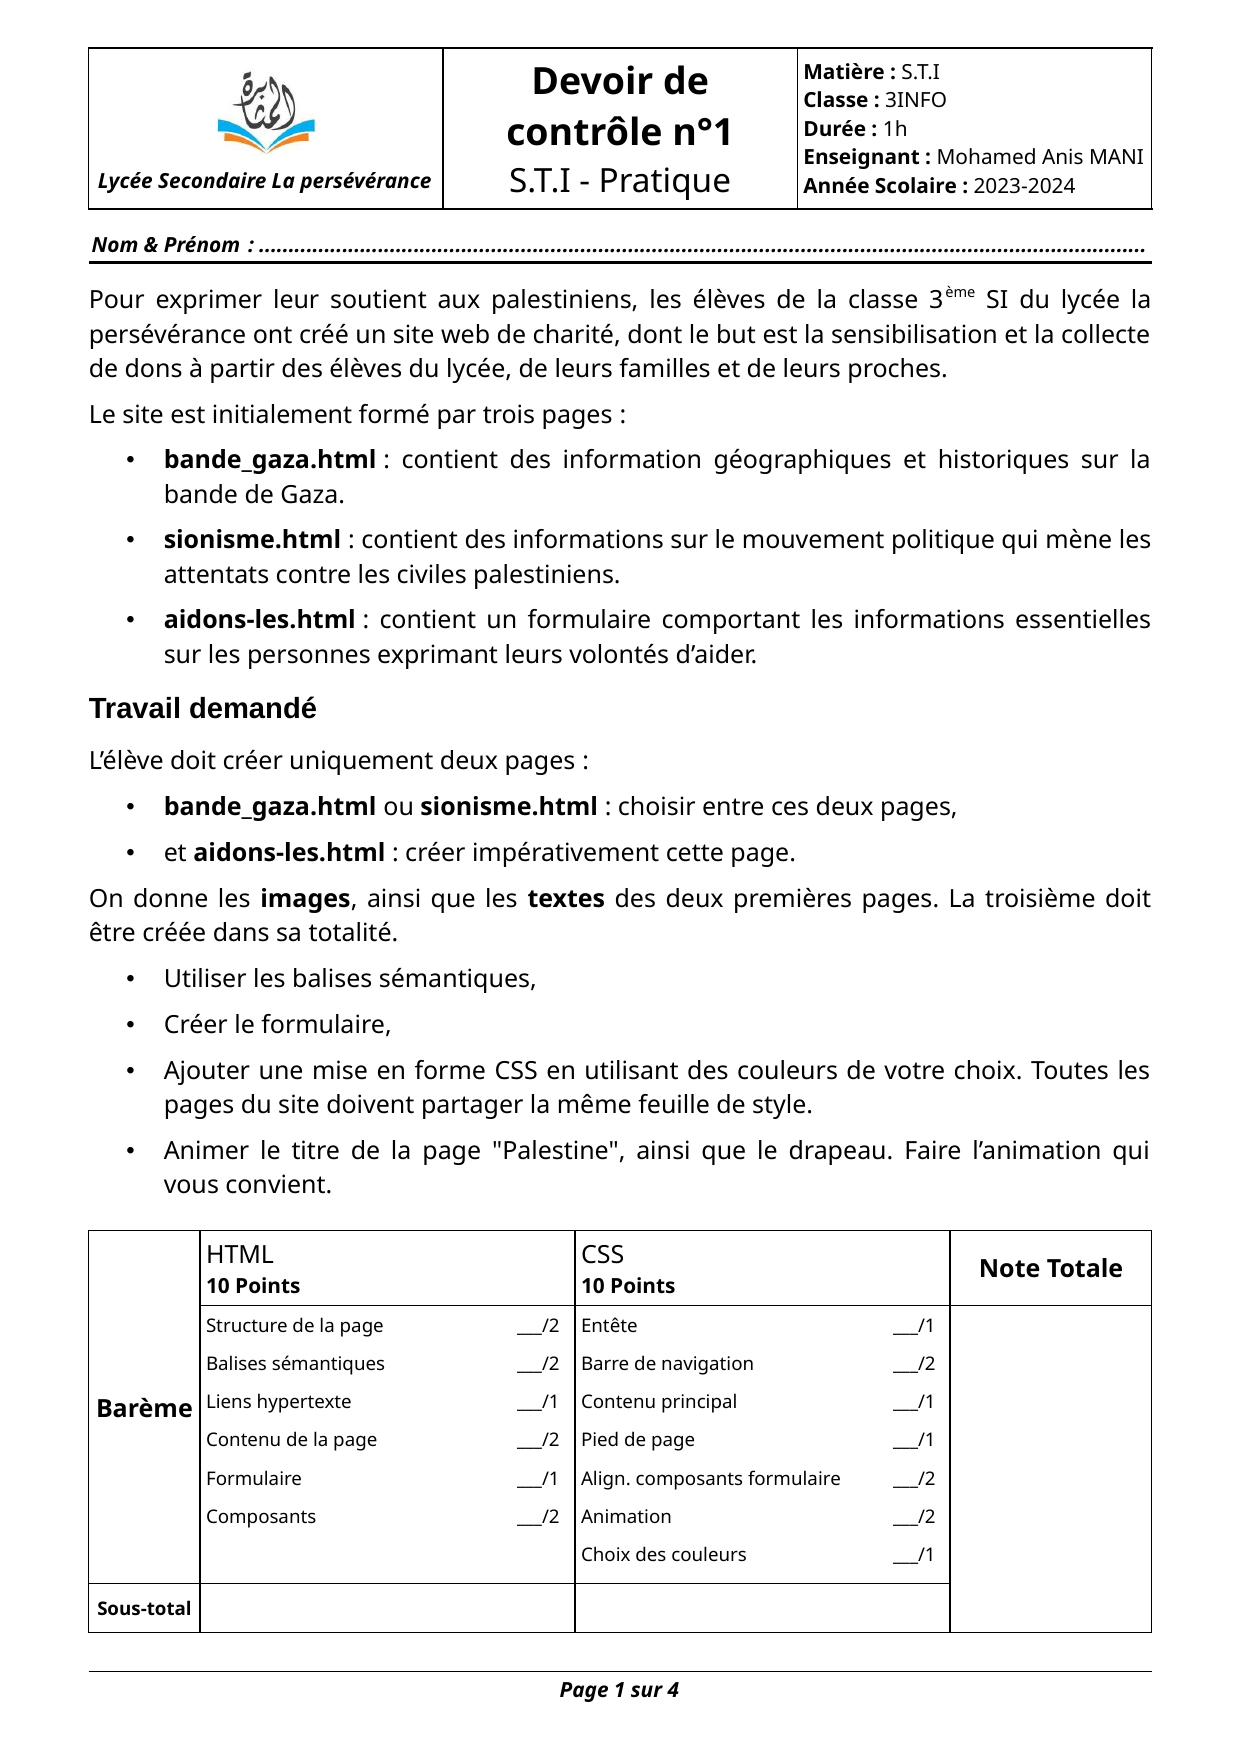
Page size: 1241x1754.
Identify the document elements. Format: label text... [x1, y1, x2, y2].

list Utiliser les balises sémantiques, [126, 961, 1152, 995]
text On donne les images, ainsi que les textes des deux premières pages. La troisième doit être créée dans sa totalité. [88, 881, 1152, 949]
table_cell [576, 1584, 949, 1632]
list sionisme.html : contient des informations sur le mouvement politique qui mène les attentats contre les civiles palestiniens. [126, 522, 1152, 590]
table_header Barème [89, 1231, 199, 1583]
table_cell Entête ___/1 Barre de navigation ___/2 Contenu principal ___/1 Pied de page ___/1 Align. composants formulaire ___/2 Animation ___/2 Choix des couleurs ___/1 [576, 1306, 949, 1583]
table_header Note Totale [951, 1231, 1151, 1305]
picture [215, 66, 317, 155]
list aidons-les.html : contient un formulaire comportant les informations essentielles sur les personnes exprimant leurs volontés d’aider. [126, 602, 1152, 670]
table_cell [201, 1584, 574, 1632]
list Créer le formulaire, [126, 1007, 1152, 1041]
list Ajouter une mise en forme CSS en utilisant des couleurs de votre choix. Toutes les pages du site doivent partager la même feuille de style. [126, 1052, 1152, 1121]
table_cell [951, 1306, 1151, 1632]
list bande_gaza.html ou sionisme.html : choisir entre ces deux pages, [126, 789, 1152, 823]
text L’élève doit créer uniquement deux pages : [88, 743, 1152, 777]
text Le site est initialement formé par trois pages : [88, 396, 1152, 430]
text Pour exprimer leur soutient aux palestiniens, les élèves de la classe 3ème SI du lycée la persévérance ont créé un site web de charité, dont le but est la sensibilisation et la collecte de dons à partir des élèves du lycée, de leurs familles et de leurs proches. [88, 282, 1152, 384]
table_cell Structure de la page ___/2 Balises sémantiques ___/2 Liens hypertexte ___/1 Contenu de la page ___/2 Formulaire ___/1 Composants ___/2 [201, 1306, 574, 1583]
table_header HTML 10 Points [201, 1231, 574, 1305]
table_header CSS 10 Points [576, 1231, 949, 1305]
list Animer le titre de la page "Palestine", ainsi que le drapeau. Faire l’animation qui vous convient. [126, 1132, 1152, 1201]
table_cell Sous-total [89, 1584, 199, 1632]
subtitle Travail demandé [88, 691, 1152, 724]
list bande_gaza.html : contient des information géographiques et historiques sur la bande de Gaza. [126, 442, 1152, 510]
list et aidons-les.html : créer impérativement cette page. [126, 835, 1152, 869]
